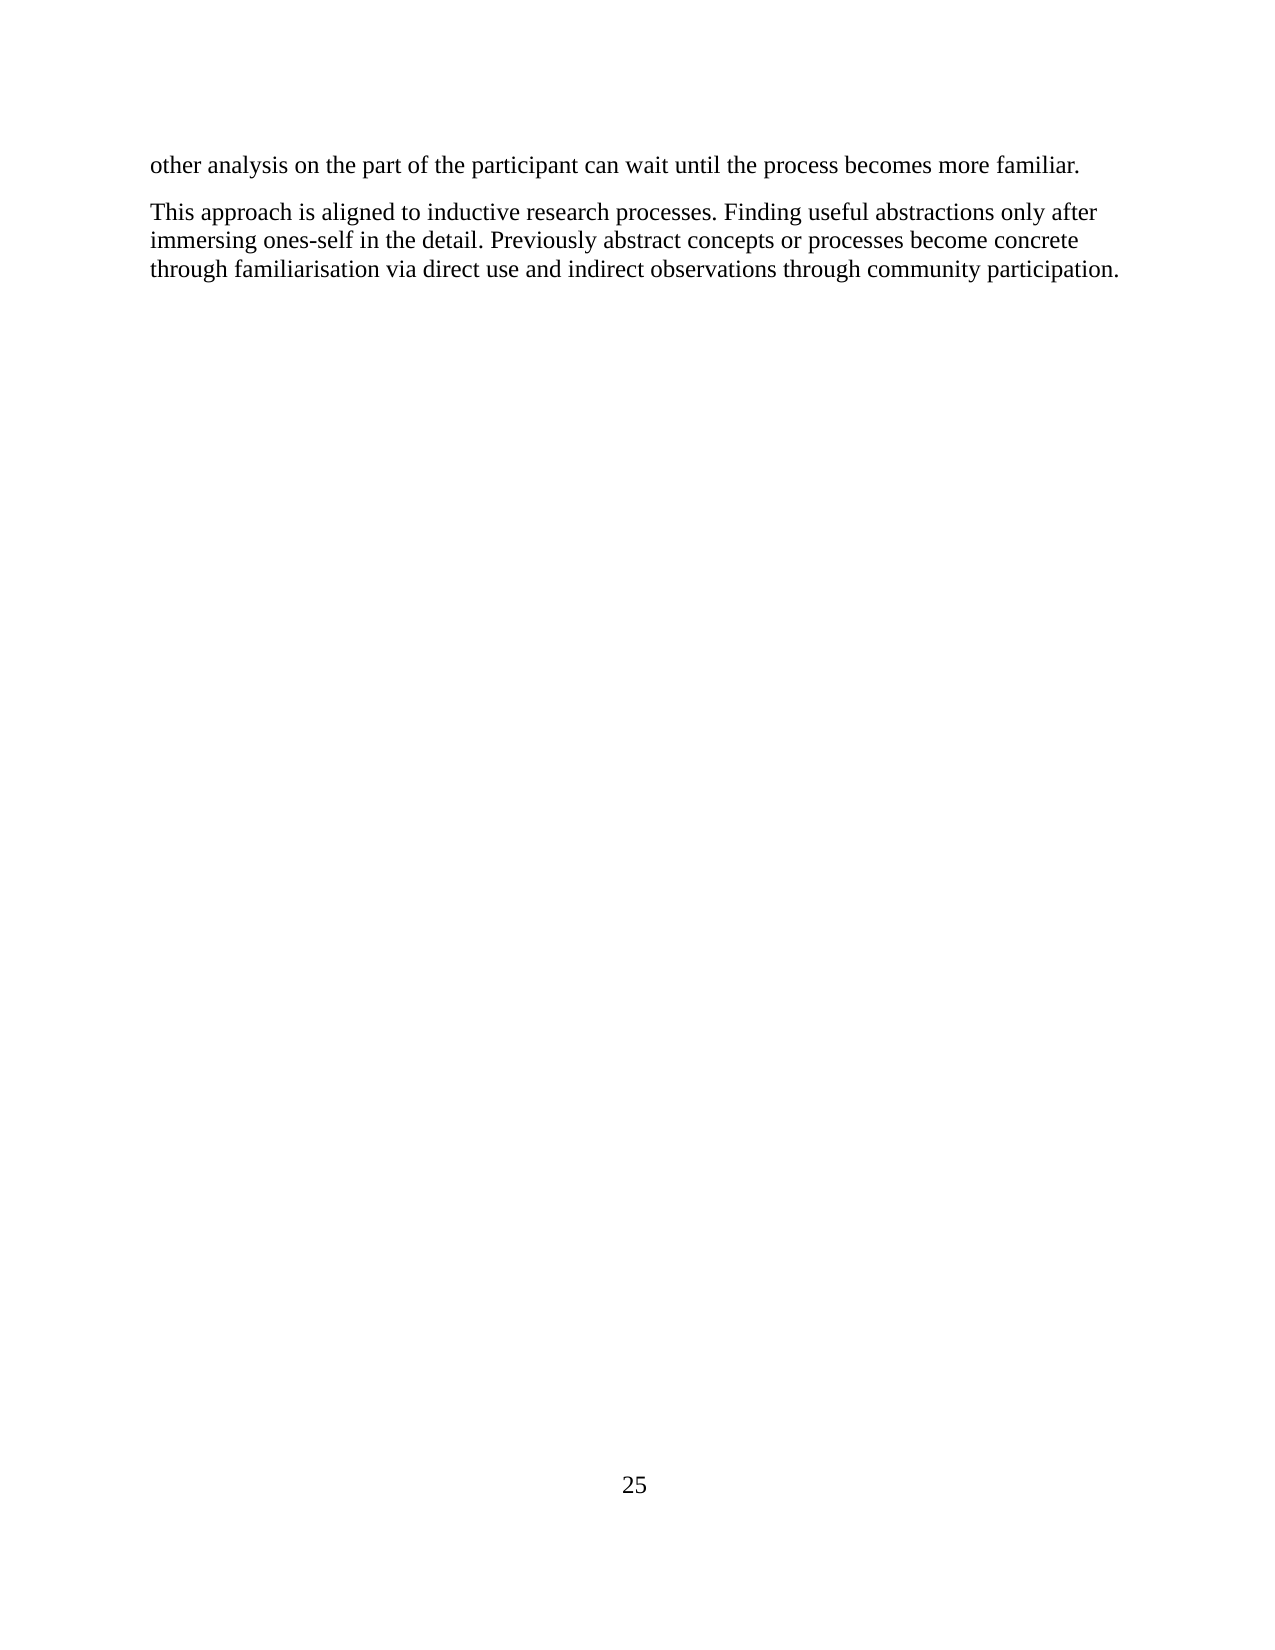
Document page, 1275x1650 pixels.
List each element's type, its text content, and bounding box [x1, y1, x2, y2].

text other analysis on the part of the participant can wait until the process becomes more familiar. [150, 150, 1125, 179]
text This approach is aligned to inductive research processes. Finding useful abstractions only after immersing ones-self in the detail. Previously abstract concepts or processes become concrete through familiarisation via direct use and indirect observations through community participation. [150, 197, 1125, 283]
